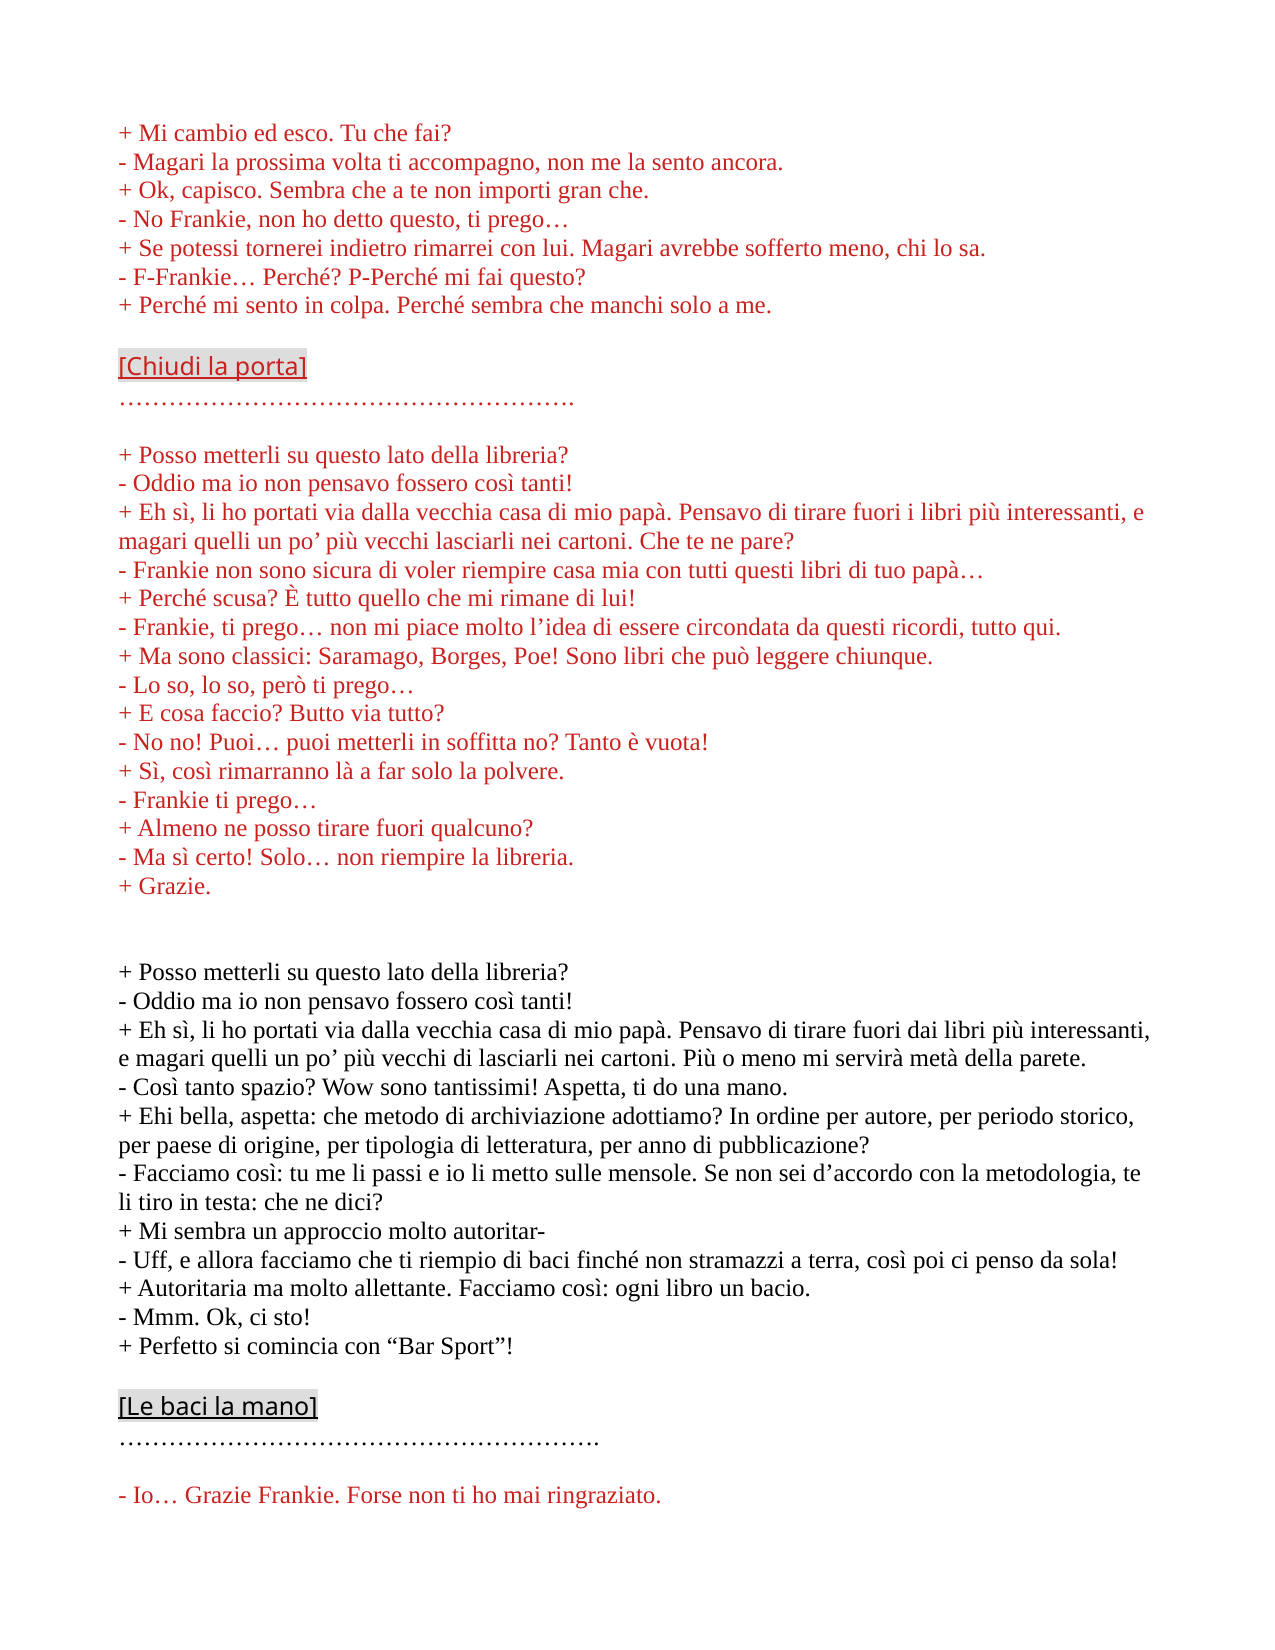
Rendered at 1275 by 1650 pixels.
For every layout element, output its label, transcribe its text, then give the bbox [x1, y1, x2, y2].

text - No no! Puoi… puoi metterli in soffitta no? Tanto è vuota! [118, 727, 1157, 756]
text [Chiudi la porta] [307, 348, 1157, 382]
text - Magari la prossima volta ti accompagno, non me la sento ancora. [118, 147, 1157, 176]
text - Mmm. Ok, ci sto! [118, 1302, 1157, 1331]
text - No Frankie, non ho detto questo, ti prego… [118, 204, 1157, 233]
text - Ma sì certo! Solo… non riempire la libreria. [118, 842, 1157, 871]
text [Le baci la mano] [118, 1388, 1157, 1422]
text + Posso metterli su questo lato della libreria? [118, 440, 1157, 468]
text + Se potessi tornerei indietro rimarrei con lui. Magari avrebbe sofferto meno, chi lo sa. [118, 233, 1157, 262]
text + Perfetto si comincia con “Bar Sport”! [118, 1331, 1157, 1360]
text + Grazie. [118, 871, 1157, 900]
text + Ok, capisco. Sembra che a te non importi gran che. [118, 176, 1157, 204]
text + Sì, così rimarranno là a far solo la polvere. [118, 756, 1157, 785]
text …………………………………………………. [118, 1422, 1157, 1451]
text + Ehi bella, aspetta: che metodo di archiviazione adottiamo? In ordine per autore, per periodo storico, per paese di origine, per tipologia di letteratura, per anno di pubblicazione? [118, 1101, 1157, 1158]
text - Frankie, ti prego… non mi piace molto l’idea di essere circondata da questi ricordi, tutto qui. [118, 612, 1157, 641]
text + Perché scusa? È tutto quello che mi rimane di lui! [118, 583, 1157, 612]
text + Mi cambio ed esco. Tu che fai? [118, 118, 1157, 147]
text + E cosa faccio? Butto via tutto? [118, 698, 1157, 727]
text - Facciamo così: tu me li passi e io li metto sulle mensole. Se non sei d’accordo con la metodologia, te li tiro in testa: che ne dici? [118, 1158, 1157, 1216]
text + Eh sì, li ho portati via dalla vecchia casa di mio papà. Pensavo di tirare fuori i libri più interessanti, e magari quelli un po’ più vecchi lasciarli nei cartoni. Che te ne pare? [118, 497, 1157, 555]
text - Io… Grazie Frankie. Forse non ti ho mai ringraziato. [118, 1480, 1157, 1509]
text - Così tanto spazio? Wow sono tantissimi! Aspetta, ti do una mano. [118, 1072, 1157, 1101]
text + Almeno ne posso tirare fuori qualcuno? [118, 813, 1157, 842]
text ………………………………………………. [118, 382, 1157, 411]
text + Ma sono classici: Saramago, Borges, Poe! Sono libri che può leggere chiunque. [118, 641, 1157, 670]
text + Mi sembra un approccio molto autoritar- [118, 1216, 1157, 1245]
text - Frankie ti prego… [118, 785, 1157, 813]
text + Autoritaria ma molto allettante. Facciamo così: ogni libro un bacio. [118, 1273, 1157, 1302]
text - Frankie non sono sicura di voler riempire casa mia con tutti questi libri di tuo papà… [118, 555, 1157, 583]
text + Posso metterli su questo lato della libreria? [118, 957, 1157, 986]
text + Eh sì, li ho portati via dalla vecchia casa di mio papà. Pensavo di tirare fuori dai libri più interessanti, e magari quelli un po’ più vecchi di lasciarli nei cartoni. Più o meno mi servirà metà della parete. [118, 1015, 1157, 1072]
text - Lo so, lo so, però ti prego… [118, 670, 1157, 698]
text + Perché mi sento in colpa. Perché sembra che manchi solo a me. [118, 291, 1157, 319]
text - Uff, e allora facciamo che ti riempio di baci finché non stramazzi a terra, così poi ci penso da sola! [118, 1245, 1157, 1273]
text - Oddio ma io non pensavo fossero così tanti! [118, 986, 1157, 1015]
text - Oddio ma io non pensavo fossero così tanti! [118, 468, 1157, 497]
text - F-Frankie… Perché? P-Perché mi fai questo? [118, 262, 1157, 291]
